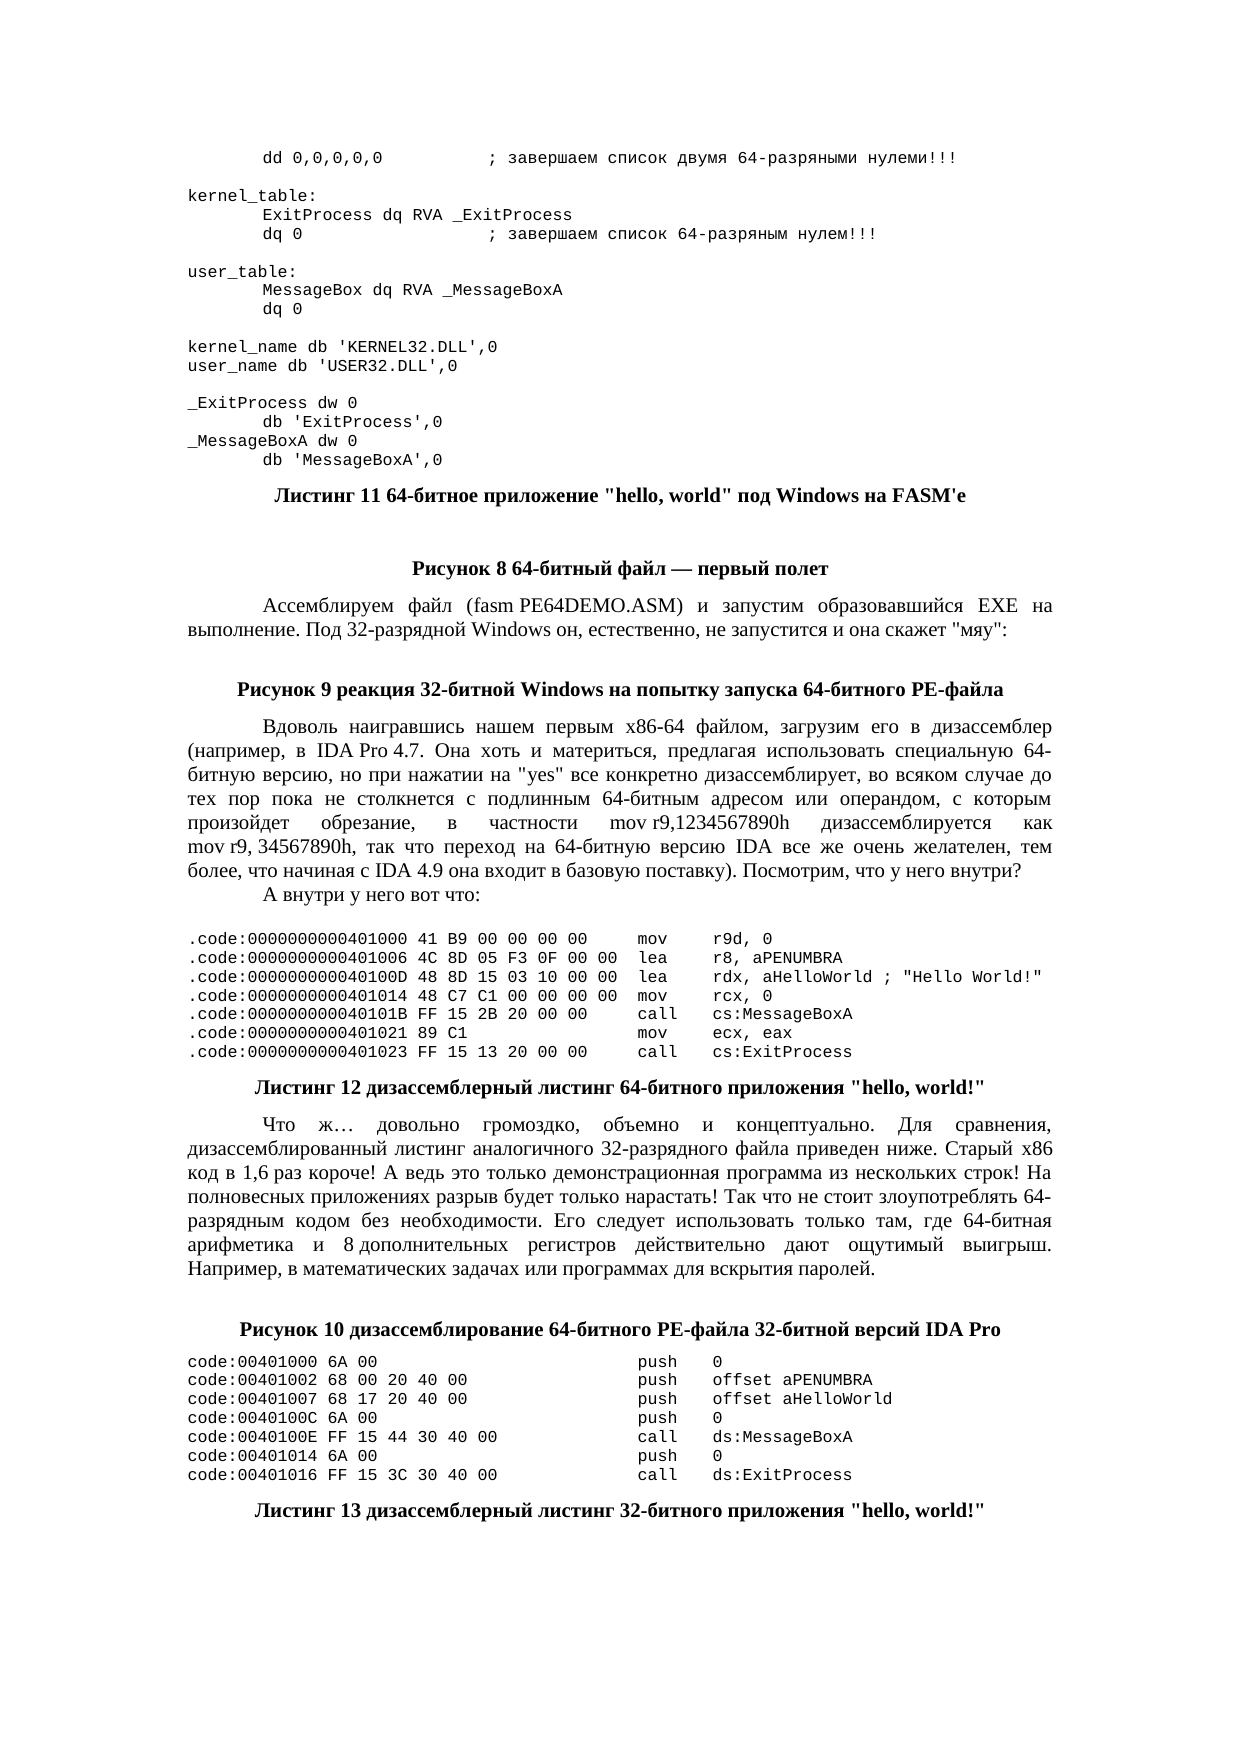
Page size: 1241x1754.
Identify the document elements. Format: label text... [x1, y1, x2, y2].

text .code:0000000000401014 48 C7 C1 00 00 00 00 mov rcx, 0 [187, 987, 1053, 1006]
text dd 0,0,0,0,0 ; завершаем список двумя 64-разряными нулеми!!! [187, 150, 1053, 169]
text code:00401002 68 00 20 40 00 push offset aPENUMBRA [187, 1372, 1053, 1391]
text Ассемблируем файл (fasm PE64DEMO.ASM) и запустим образовавшийся EXE на выполнение. Под 32-разрядной Windows он, естественно, не запустится и она скажет "мяу": [187, 593, 1053, 641]
text .code:0000000000401000 41 B9 00 00 00 00 mov r9d, 0 [187, 931, 1053, 949]
text code:00401000 6A 00 push 0 [187, 1353, 1053, 1372]
text dq 0 [187, 301, 1053, 320]
text Рисунок 8 64-битный файл — первый полет [187, 556, 1053, 580]
text Рисунок 10 дизассемблирование 64-битного PE-файла 32-битной версий IDA Pro [187, 1317, 1053, 1341]
text Что ж… довольно громоздко, объемно и концептуально. Для сравнения, дизассемблированный листинг аналогичного 32-разрядного файла приведен ниже. Старый x86 код в 1,6 раз короче! А ведь это только демонстрационная программа из нескольких строк! На полновесных приложениях разрыв будет только нарастать! Так что не стоит злоупотреблять 64-разрядным кодом без необходимости. Его следует использовать только там, где 64-битная арифметика и 8 дополнительных регистров действительно дают ощутимый выигрыш. Например, в математических задачах или программах для вскрытия паролей. [187, 1112, 1053, 1280]
text _ExitProcess dw 0 [187, 395, 1053, 414]
text .code:000000000040101B FF 15 2B 20 00 00 call cs:MessageBoxA [187, 1006, 1053, 1025]
text MessageBox dq RVA _MessageBoxA [187, 282, 1053, 301]
text Листинг 11 64-битное приложение "hello, world" под Windows на FASM'е [187, 483, 1053, 507]
text ExitProcess dq RVA _ExitProcess [187, 207, 1053, 225]
text Вдоволь наигравшись нашем первым x86-64 файлом, загрузим его в дизассемблер (например, в IDA Pro 4.7. Она хоть и материться, предлагая использовать специальную 64-битную версию, но при нажатии на "yes" все конкретно дизассемблирует, во всяком случае до тех пор пока не столкнется с подлинным 64-битным адресом или операндом, с которым произойдет обрезание, в частности mov r9,1234567890h дизассемблируется как mov r9, 34567890h, так что переход на 64-битную версию IDA все же очень желателен, тем более, что начиная с IDA 4.9 она входит в базовую поставку). Посмотрим, что у него внутри? [187, 714, 1053, 882]
text db 'ExitProcess',0 [187, 414, 1053, 433]
text code:0040100E FF 15 44 30 40 00 call ds:MessageBoxA [187, 1428, 1053, 1447]
text code:00401016 FF 15 3C 30 40 00 call ds:ExitProcess [187, 1466, 1053, 1485]
text kernel_name db 'KERNEL32.DLL',0 [187, 338, 1053, 357]
text .code:0000000000401023 FF 15 13 20 00 00 call cs:ExitProcess [187, 1044, 1053, 1062]
text Листинг 13 дизассемблерный листинг 32-битного приложения "hello, world!" [187, 1498, 1053, 1522]
text .code:0000000000401021 89 C1 mov ecx, eax [187, 1025, 1053, 1044]
text user_name db 'USER32.DLL',0 [187, 357, 1053, 376]
text db 'MessageBoxA',0 [187, 452, 1053, 471]
text code:00401014 6A 00 push 0 [187, 1447, 1053, 1466]
text user_table: [187, 263, 1053, 282]
text dq 0 ; завершаем список 64-разряным нулем!!! [187, 225, 1053, 244]
text code:0040100C 6A 00 push 0 [187, 1410, 1053, 1428]
text _MessageBoxA dw 0 [187, 433, 1053, 452]
text Рисунок 9 реакция 32-битной Windows на попытку запуска 64-битного PE-файла [187, 677, 1053, 701]
text code:00401007 68 17 20 40 00 push offset aHelloWorld [187, 1391, 1053, 1410]
text kernel_table: [187, 188, 1053, 207]
text А внутри у него вот что: [187, 882, 1053, 906]
text .code:000000000040100D 48 8D 15 03 10 00 00 lea rdx, aHelloWorld ; "Hello World!" [187, 968, 1053, 987]
text Листинг 12 дизассемблерный листинг 64-битного приложения "hello, world!" [187, 1075, 1053, 1099]
text .code:0000000000401006 4C 8D 05 F3 0F 00 00 lea r8, aPENUMBRA [187, 949, 1053, 968]
